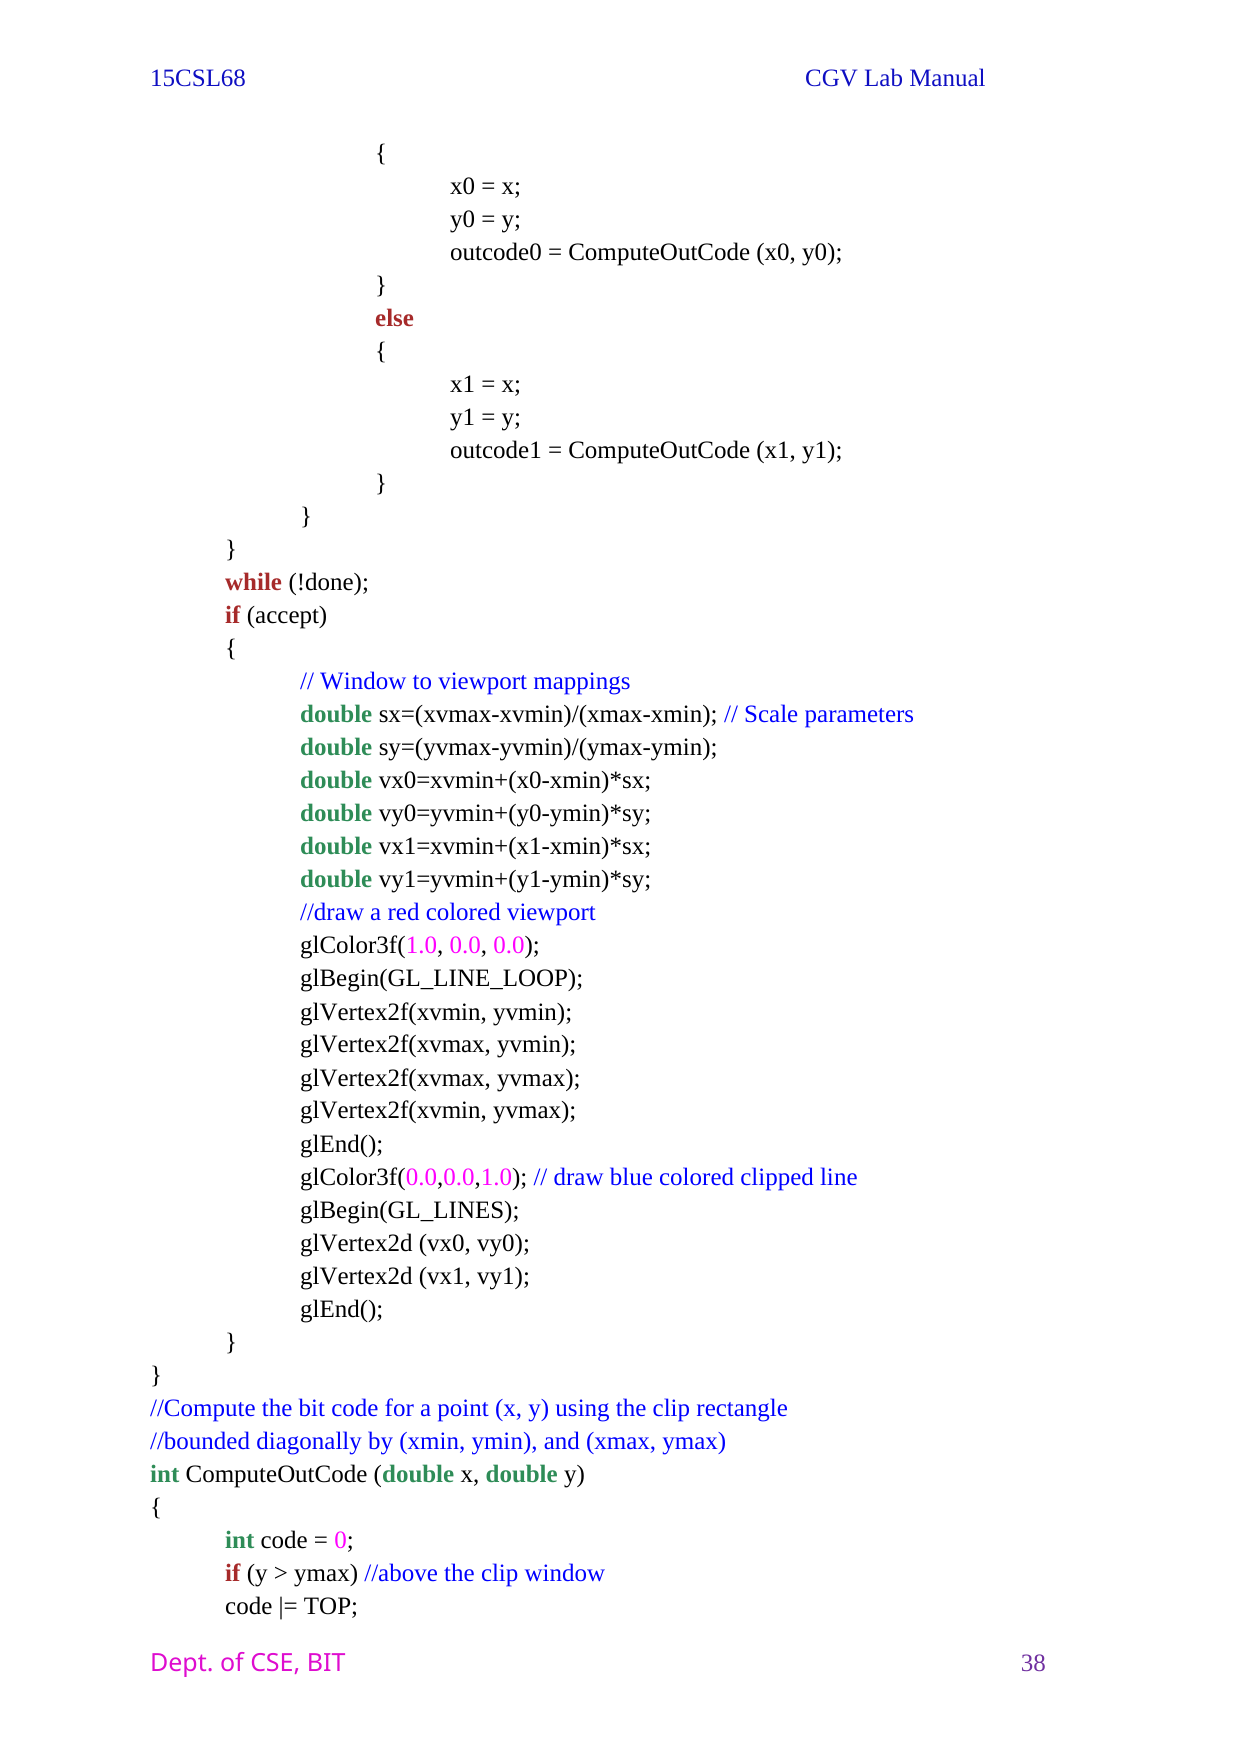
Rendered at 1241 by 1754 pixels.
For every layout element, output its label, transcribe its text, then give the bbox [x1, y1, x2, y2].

text } [150, 1360, 1165, 1388]
text { [375, 336, 1165, 365]
text outcode0 = ComputeOutCode (x0, y0); [375, 237, 1165, 266]
text outcode1 = ComputeOutCode (x1, y1); [450, 435, 1165, 464]
text //bounded diagonally by (xmin, ymin), and (xmax, ymax) [150, 1426, 1165, 1454]
text y1 = y; [450, 402, 1165, 431]
text glEnd(); [300, 1294, 1165, 1322]
text } [150, 534, 1165, 563]
text glEnd(); [300, 1129, 1165, 1157]
text glVertex2d (vx0, vy0); [300, 1228, 1165, 1256]
text code |= TOP; [225, 1591, 1165, 1620]
text glVertex2d (vx1, vy1); [300, 1261, 1165, 1289]
text double vy0=yvmin+(y0-ymin)*sy; [300, 798, 1165, 827]
text } [375, 270, 1165, 299]
text int ComputeOutCode (double x, double y) [150, 1459, 1165, 1488]
text //draw a red colored viewport [300, 897, 1165, 926]
text double vx1=xvmin+(x1-xmin)*sx; [300, 831, 1165, 860]
text while (!done); [150, 567, 1165, 596]
text { [375, 138, 1165, 167]
text glBegin(GL_LINE_LOOP); [300, 963, 1165, 992]
text x1 = x; [450, 369, 1165, 398]
text glColor3f(1.0, 0.0, 0.0); [300, 931, 1165, 959]
text glVertex2f(xvmax, yvmax); [300, 1063, 1165, 1091]
text { [150, 1492, 1165, 1521]
text glVertex2f(xvmax, yvmin); [300, 1029, 1165, 1058]
text if (accept) [150, 600, 1165, 629]
text else [375, 303, 1165, 332]
text { [225, 633, 1165, 662]
text int code = 0; [225, 1525, 1165, 1554]
text double sy=(yvmax-yvmin)/(ymax-ymin); [300, 732, 1165, 761]
text glVertex2f(xvmin, yvmin); [300, 997, 1165, 1025]
text // Window to viewport mappings [300, 666, 1165, 695]
text } [225, 501, 1165, 530]
text glColor3f(0.0,0.0,1.0); // draw blue colored clipped line [300, 1162, 1165, 1190]
text x0 = x; [375, 171, 1165, 200]
text double vx0=xvmin+(x0-xmin)*sx; [300, 765, 1165, 794]
text } [375, 468, 1165, 497]
text if (y > ymax) //above the clip window [225, 1558, 1165, 1587]
text double sx=(xvmax-xvmin)/(xmax-xmin); // Scale parameters [300, 699, 1165, 728]
text glBegin(GL_LINES); [300, 1195, 1165, 1223]
text double vy1=yvmin+(y1-ymin)*sy; [300, 864, 1165, 893]
text } [225, 1327, 1165, 1356]
text glVertex2f(xvmin, yvmax); [300, 1096, 1165, 1124]
text //Compute the bit code for a point (x, y) using the clip rectangle [150, 1393, 1165, 1422]
text y0 = y; [375, 204, 1165, 233]
